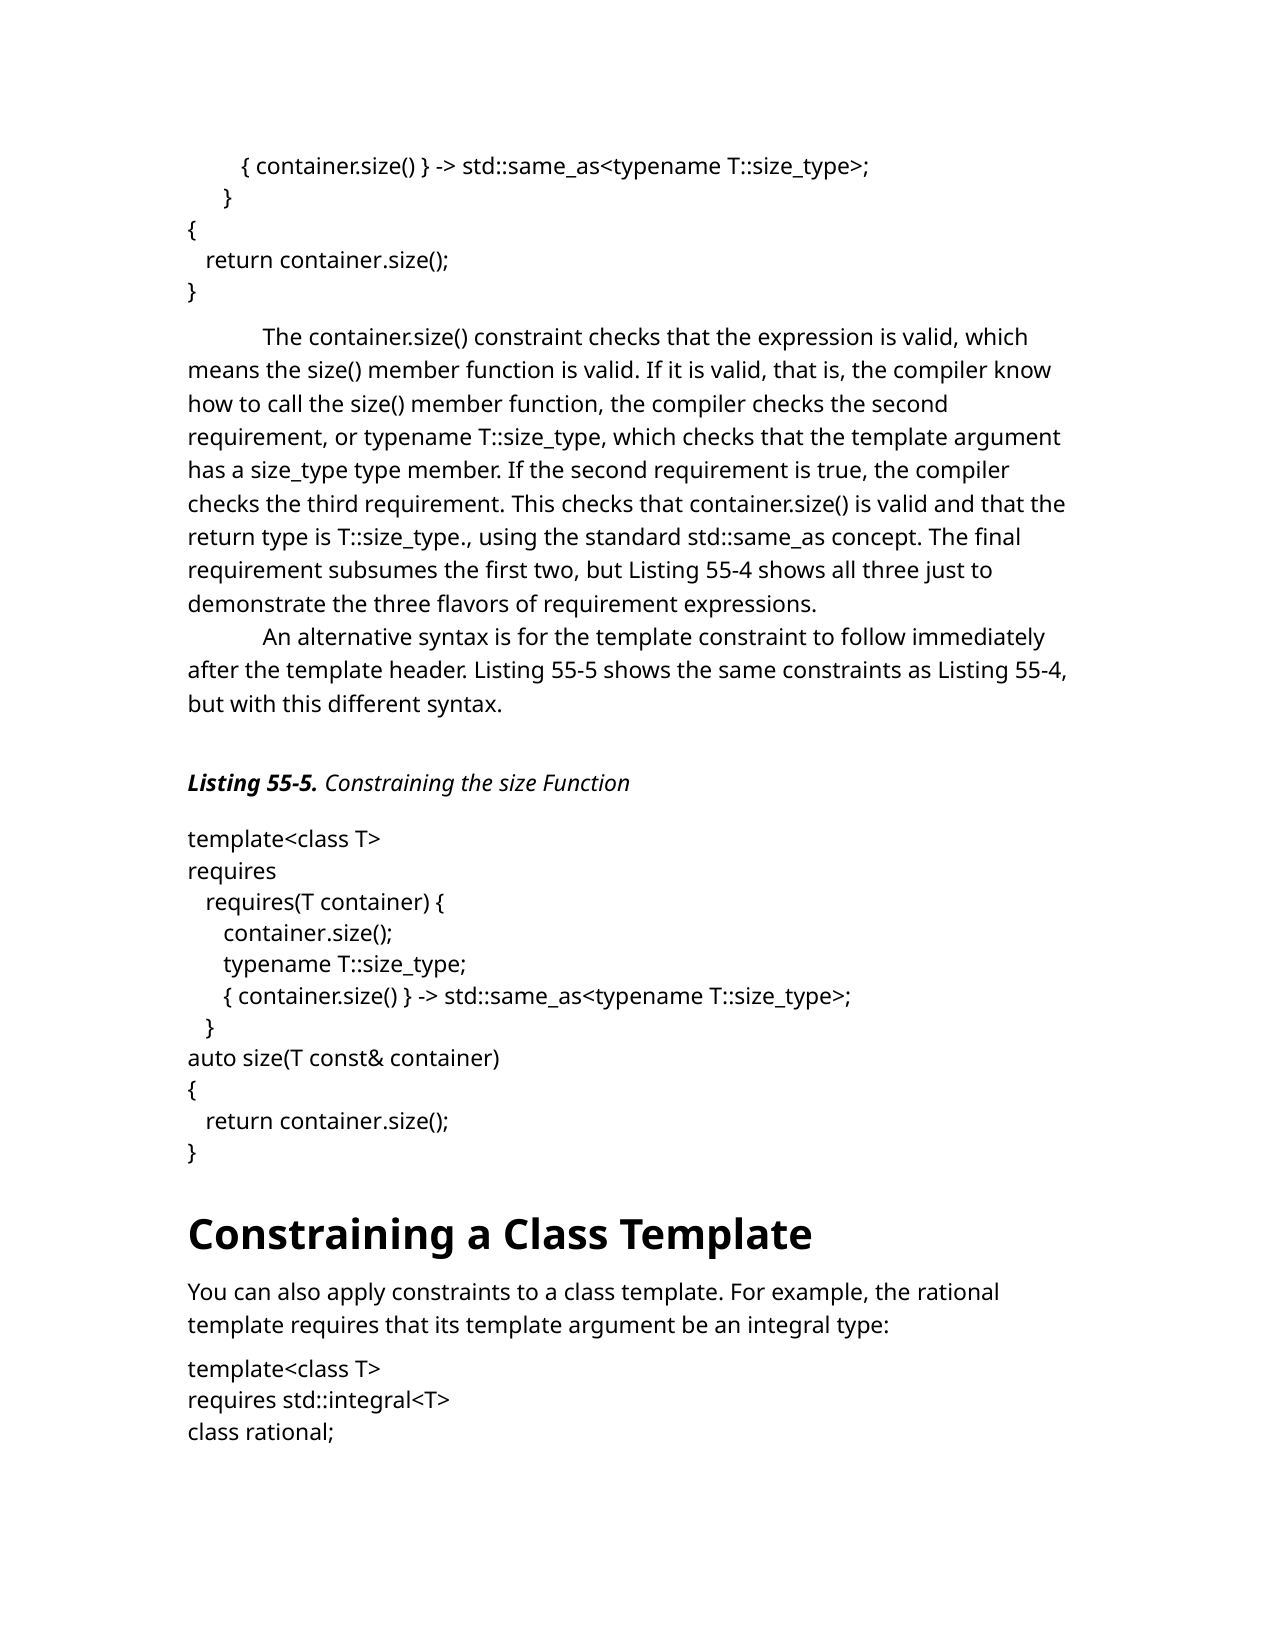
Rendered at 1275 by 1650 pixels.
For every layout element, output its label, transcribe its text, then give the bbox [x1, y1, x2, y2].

text container.size(); [187, 917, 1087, 948]
subtitle Constraining a Class Template [187, 1205, 1087, 1261]
text You can also apply constraints to a class template. For example, the rational template requires that its template argument be an integral type: [187, 1274, 1087, 1341]
text return container.size(); [187, 1105, 1087, 1136]
text requires [187, 855, 1087, 886]
text template<class T> [187, 1353, 1087, 1384]
text } [187, 275, 1087, 306]
text } [187, 181, 1087, 212]
text { container.size() } -> std::same_as<typename T::size_type>; [187, 980, 1087, 1011]
text { [187, 212, 1087, 244]
text template<class T> [187, 823, 1087, 855]
text auto size(T const& container) [187, 1042, 1087, 1073]
text requires std::integral<T> [187, 1384, 1087, 1416]
text An alternative syntax is for the template constraint to follow immediately after the template header. Listing 55-5 shows the same constraints as Listing 55-4, but with this different syntax. [187, 619, 1087, 719]
text class rational; [187, 1416, 1087, 1447]
text The container.size() constraint checks that the expression is valid, which means the size() member function is valid. If it is valid, that is, the compiler know how to call the size() member function, the compiler checks the second requirement, or typename T::size_type, which checks that the template argument has a size_type type member. If the second requirement is true, the compiler checks the third requirement. This checks that container.size() is valid and that the return type is T::size_type., using the standard std::same_as concept. The final requirement subsumes the first two, but Listing 55-4 shows all three just to demonstrate the three flavors of requirement expressions. [187, 319, 1087, 619]
text { [187, 1073, 1087, 1105]
text { container.size() } -> std::same_as<typename T::size_type>; [187, 150, 1087, 181]
text } [187, 1136, 1087, 1167]
text typename T::size_type; [187, 948, 1087, 980]
text } [187, 1011, 1087, 1042]
text requires(T container) { [187, 886, 1087, 917]
text Listing 55-5. Constraining the size Function [187, 767, 1087, 798]
text return container.size(); [187, 244, 1087, 275]
